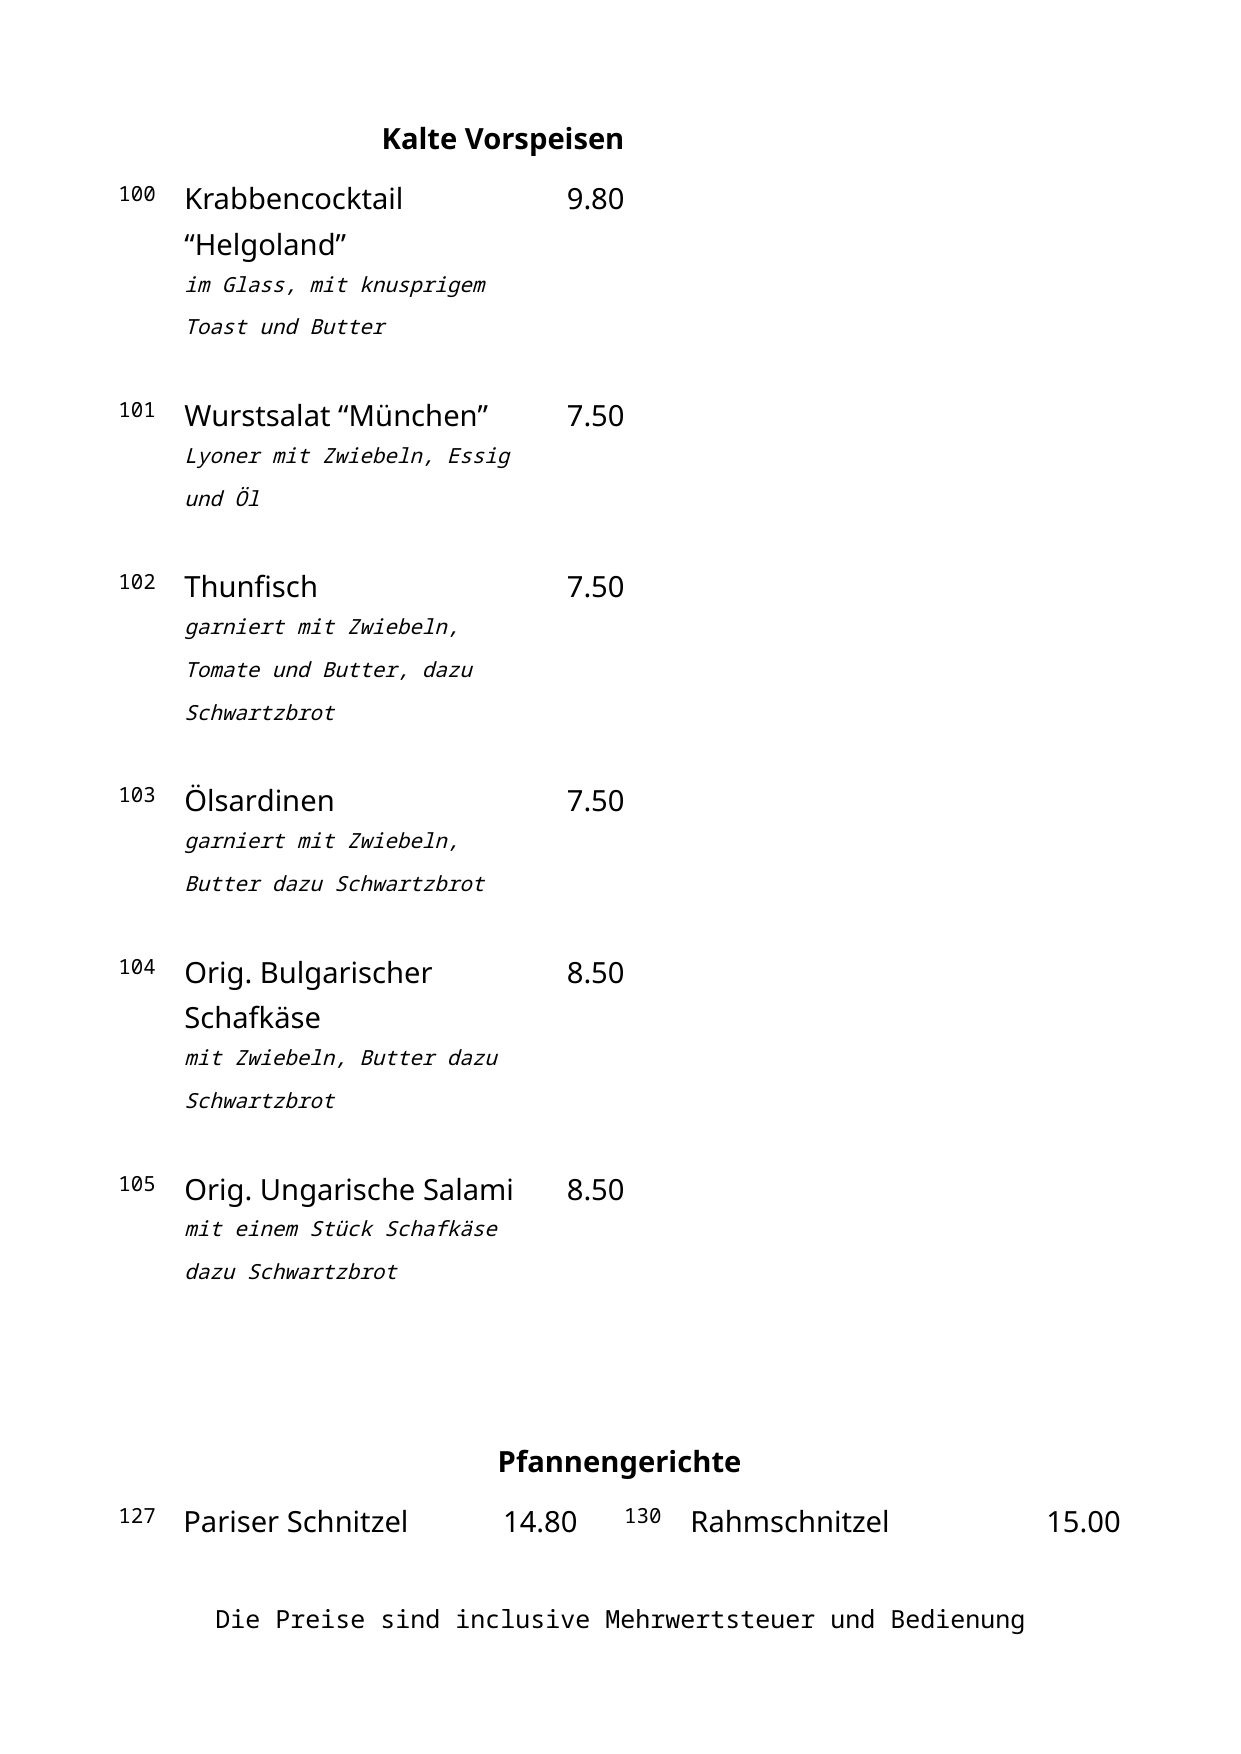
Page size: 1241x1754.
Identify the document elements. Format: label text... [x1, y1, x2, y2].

table_cell 15.00 [1008, 1502, 1121, 1558]
table_cell 8.50 [549, 952, 624, 1169]
table_cell 104 [118, 952, 184, 1169]
table_cell 8.50 [549, 1169, 624, 1297]
table_cell 101 [118, 396, 184, 567]
table_cell Rahmschnitzel [690, 1502, 1007, 1558]
table_cell 14.80 [484, 1502, 577, 1558]
table_cell 105 [118, 1169, 184, 1297]
table_cell 7.50 [549, 396, 624, 567]
table_cell 130 [624, 1502, 690, 1558]
table_cell 100 [118, 179, 184, 396]
table_cell Ölsardinen garniert mit Zwiebeln, Butter dazu Schwartzbrot [184, 781, 548, 952]
table_cell Wurstsalat “München” Lyoner mit Zwiebeln, Essig und Öl [184, 396, 548, 567]
table_cell Krabbencocktail “Helgoland” im Glass, mit knusprigem Toast und Butter [184, 179, 548, 396]
table_cell Orig. Bulgarischer Schafkäse mit Zwiebeln, Butter dazu Schwartzbrot [184, 952, 548, 1169]
table_cell [577, 1502, 624, 1558]
table_cell 7.50 [549, 781, 624, 952]
table_cell 9.80 [549, 179, 624, 396]
table_cell 102 [118, 567, 184, 781]
table_header Kalte Vorspeisen [118, 118, 624, 179]
table_cell 7.50 [549, 567, 624, 781]
table_cell 127 [118, 1502, 183, 1558]
table_cell 103 [118, 781, 184, 952]
table_header Pfannengerichte [118, 1441, 1121, 1502]
table_cell Thunfisch garniert mit Zwiebeln, Tomate und Butter, dazu Schwartzbrot [184, 567, 548, 781]
table_cell Orig. Ungarische Salami mit einem Stück Schafkäse dazu Schwartzbrot [184, 1169, 548, 1297]
table_cell Pariser Schnitzel [183, 1502, 483, 1558]
